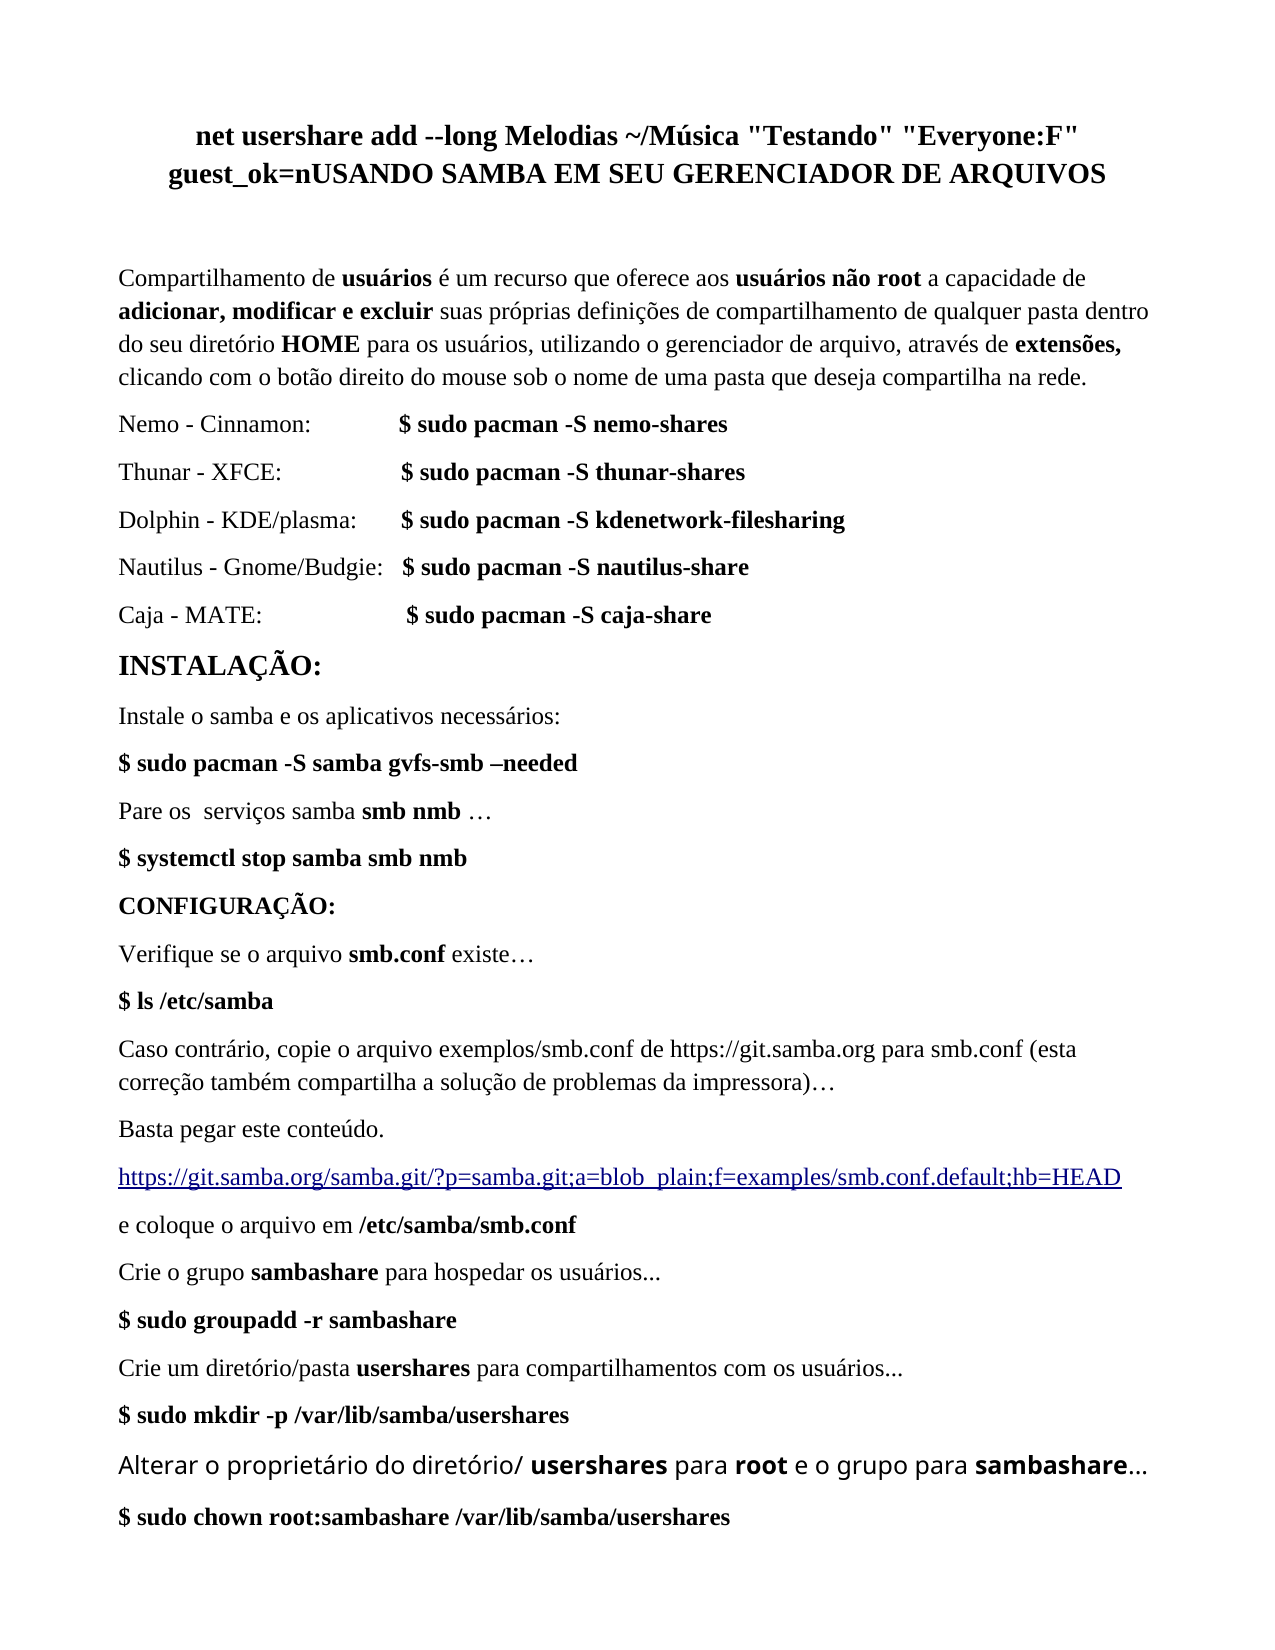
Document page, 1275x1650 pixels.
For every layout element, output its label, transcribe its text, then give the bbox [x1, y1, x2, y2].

text $ sudo groupadd -r sambashare [118, 1305, 1157, 1334]
text Caja - MATE: $ sudo pacman -S caja-share [118, 600, 1157, 629]
text Crie o grupo sambashare para hospedar os usuários... [118, 1257, 1157, 1286]
text Nemo - Cinnamon: $ sudo pacman -S nemo-shares [118, 409, 1157, 438]
text $ sudo chown root:sambashare /var/lib/samba/usershares [118, 1502, 1157, 1530]
text CONFIGURAÇÃO: [118, 891, 1157, 920]
text e coloque o arquivo em /etc/samba/smb.conf [118, 1210, 1157, 1238]
text Pare os serviços samba smb nmb … [118, 796, 1157, 825]
text Crie um diretório/pasta usershares para compartilhamentos com os usuários... [118, 1353, 1157, 1381]
text Basta pegar este conteúdo. [118, 1114, 1157, 1143]
text https://git.samba.org/samba.git/?p=samba.git;a=blob_plain;f=examples/smb.conf.default;hb=HEAD [118, 1162, 1157, 1191]
text Alterar o proprietário do diretório/ usershares para root e o grupo para sambashare... [118, 1448, 1157, 1482]
text Thunar - XFCE: $ sudo pacman -S thunar-shares [118, 457, 1157, 486]
text Dolphin - KDE/plasma: $ sudo pacman -S kdenetwork-filesharing [118, 505, 1157, 533]
text INSTALAÇÃO: [118, 648, 1157, 681]
text $ sudo pacman -S samba gvfs-smb –needed [118, 748, 1157, 777]
text $ sudo mkdir -p /var/lib/samba/usershares [118, 1400, 1157, 1429]
text net usershare add --long Melodias ~/Música "Testando" "Everyone:F" guest_ok=nUSANDO SAMBA EM SEU GERENCIADOR DE ARQUIVOS [118, 118, 1157, 190]
text Compartilhamento de usuários é um recurso que oferece aos usuários não root a capacidade de adicionar, modificar e excluir suas próprias definições de compartilhamento de qualquer pasta dentro do seu diretório HOME para os usuários, utilizando o gerenciador de arquivo, através de extensões, clicando com o botão direito do mouse sob o nome de uma pasta que deseja compartilha na rede. [118, 263, 1157, 391]
text Instale o samba e os aplicativos necessários: [118, 701, 1157, 729]
text Verifique se o arquivo smb.conf existe… [118, 939, 1157, 967]
text $ systemctl stop samba smb nmb [118, 843, 1157, 872]
text $ ls /etc/samba [118, 986, 1157, 1015]
text Nautilus - Gnome/Budgie: $ sudo pacman -S nautilus-share [118, 552, 1157, 581]
text Caso contrário, copie o arquivo exemplos/smb.conf de https://git.samba.org para smb.conf (esta correção também compartilha a solução de problemas da impressora)… [118, 1034, 1157, 1096]
